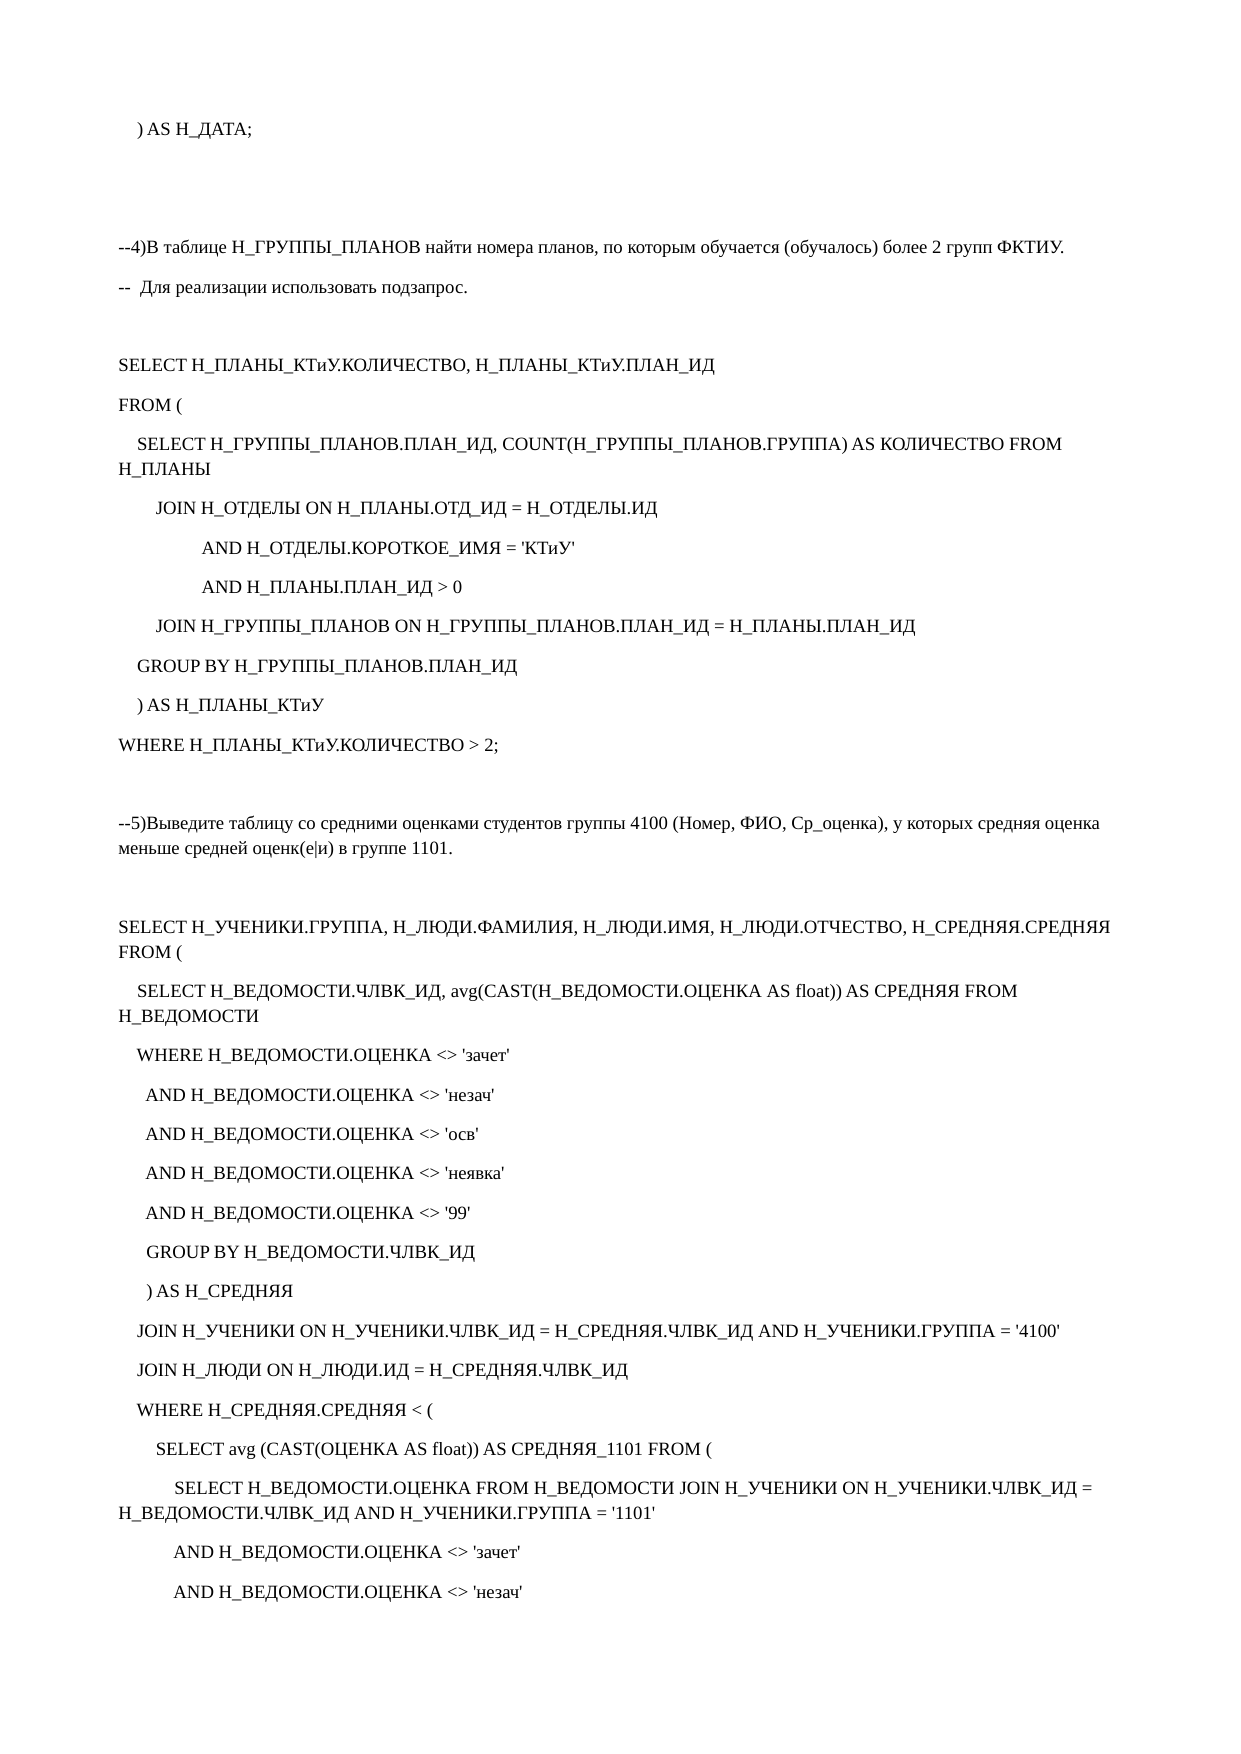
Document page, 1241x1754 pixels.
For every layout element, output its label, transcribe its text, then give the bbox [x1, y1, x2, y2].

text AND Н_ВЕДОМОСТИ.ОЦЕНКА <> 'осв' [118, 1123, 1122, 1144]
text ) AS Н_СРЕДНЯЯ [118, 1280, 1122, 1302]
text AND Н_ПЛАНЫ.ПЛАН_ИД > 0 [118, 576, 1122, 598]
text --5)Выведите таблицу со средними оценками студентов группы 4100 (Номер, ФИО, Ср_оценка), у которых средняя оценка меньше средней оценк(е|и) в группе 1101. [118, 812, 1122, 859]
text SELECT avg (CAST(ОЦЕНКА AS float)) AS СРЕДНЯЯ_1101 FROM ( [118, 1438, 1122, 1459]
text ) AS Н_ДАТА; [118, 118, 1122, 140]
text AND Н_ОТДЕЛЫ.КОРОТКОЕ_ИМЯ = 'КТиУ' [118, 537, 1122, 558]
text --4)В таблице Н_ГРУППЫ_ПЛАНОВ найти номера планов, по которым обучается (обучалось) более 2 групп ФКТИУ. [118, 236, 1122, 258]
text SELECT Н_ВЕДОМОСТИ.ЧЛВК_ИД, avg(CAST(Н_ВЕДОМОСТИ.ОЦЕНКА AS float)) AS СРЕДНЯЯ FROM Н_ВЕДОМОСТИ [118, 980, 1122, 1026]
text JOIN Н_УЧЕНИКИ ON Н_УЧЕНИКИ.ЧЛВК_ИД = Н_СРЕДНЯЯ.ЧЛВК_ИД AND Н_УЧЕНИКИ.ГРУППА = '4100' [118, 1320, 1122, 1341]
text SELECT Н_ПЛАНЫ_КТиУ.КОЛИЧЕСТВО, Н_ПЛАНЫ_КТиУ.ПЛАН_ИД [118, 354, 1122, 376]
text GROUP BY Н_ГРУППЫ_ПЛАНОВ.ПЛАН_ИД [118, 655, 1122, 676]
text SELECT Н_УЧЕНИКИ.ГРУППА, Н_ЛЮДИ.ФАМИЛИЯ, Н_ЛЮДИ.ИМЯ, Н_ЛЮДИ.ОТЧЕСТВО, Н_СРЕДНЯЯ.СРЕДНЯЯ FROM ( [118, 916, 1122, 962]
text JOIN Н_ОТДЕЛЫ ON Н_ПЛАНЫ.ОТД_ИД = Н_ОТДЕЛЫ.ИД [118, 497, 1122, 519]
text WHERE Н_ВЕДОМОСТИ.ОЦЕНКА <> 'зачет' [118, 1044, 1122, 1066]
text JOIN Н_ГРУППЫ_ПЛАНОВ ON Н_ГРУППЫ_ПЛАНОВ.ПЛАН_ИД = Н_ПЛАНЫ.ПЛАН_ИД [118, 615, 1122, 637]
text SELECT Н_ГРУППЫ_ПЛАНОВ.ПЛАН_ИД, COUNT(Н_ГРУППЫ_ПЛАНОВ.ГРУППА) AS КОЛИЧЕСТВО FROM Н_ПЛАНЫ [118, 433, 1122, 479]
text JOIN Н_ЛЮДИ ON Н_ЛЮДИ.ИД = Н_СРЕДНЯЯ.ЧЛВК_ИД [118, 1359, 1122, 1381]
text WHERE Н_ПЛАНЫ_КТиУ.КОЛИЧЕСТВО > 2; [118, 733, 1122, 755]
text -- Для реализации использовать подзапрос. [118, 276, 1122, 297]
text AND Н_ВЕДОМОСТИ.ОЦЕНКА <> 'неявка' [118, 1162, 1122, 1184]
text FROM ( [118, 394, 1122, 415]
text GROUP BY Н_ВЕДОМОСТИ.ЧЛВК_ИД [118, 1241, 1122, 1263]
text ) AS Н_ПЛАНЫ_КТиУ [118, 694, 1122, 716]
text AND Н_ВЕДОМОСТИ.ОЦЕНКА <> 'зачет' [118, 1541, 1122, 1563]
text AND Н_ВЕДОМОСТИ.ОЦЕНКА <> 'незач' [118, 1581, 1122, 1602]
text AND Н_ВЕДОМОСТИ.ОЦЕНКА <> 'незач' [118, 1083, 1122, 1105]
text AND Н_ВЕДОМОСТИ.ОЦЕНКА <> '99' [118, 1202, 1122, 1223]
text WHERE Н_СРЕДНЯЯ.СРЕДНЯЯ < ( [118, 1398, 1122, 1420]
text SELECT Н_ВЕДОМОСТИ.ОЦЕНКА FROM Н_ВЕДОМОСТИ JOIN Н_УЧЕНИКИ ON Н_УЧЕНИКИ.ЧЛВК_ИД = Н_ВЕДОМОСТИ.ЧЛВК_ИД AND Н_УЧЕНИКИ.ГРУППА = '1101' [118, 1477, 1122, 1524]
